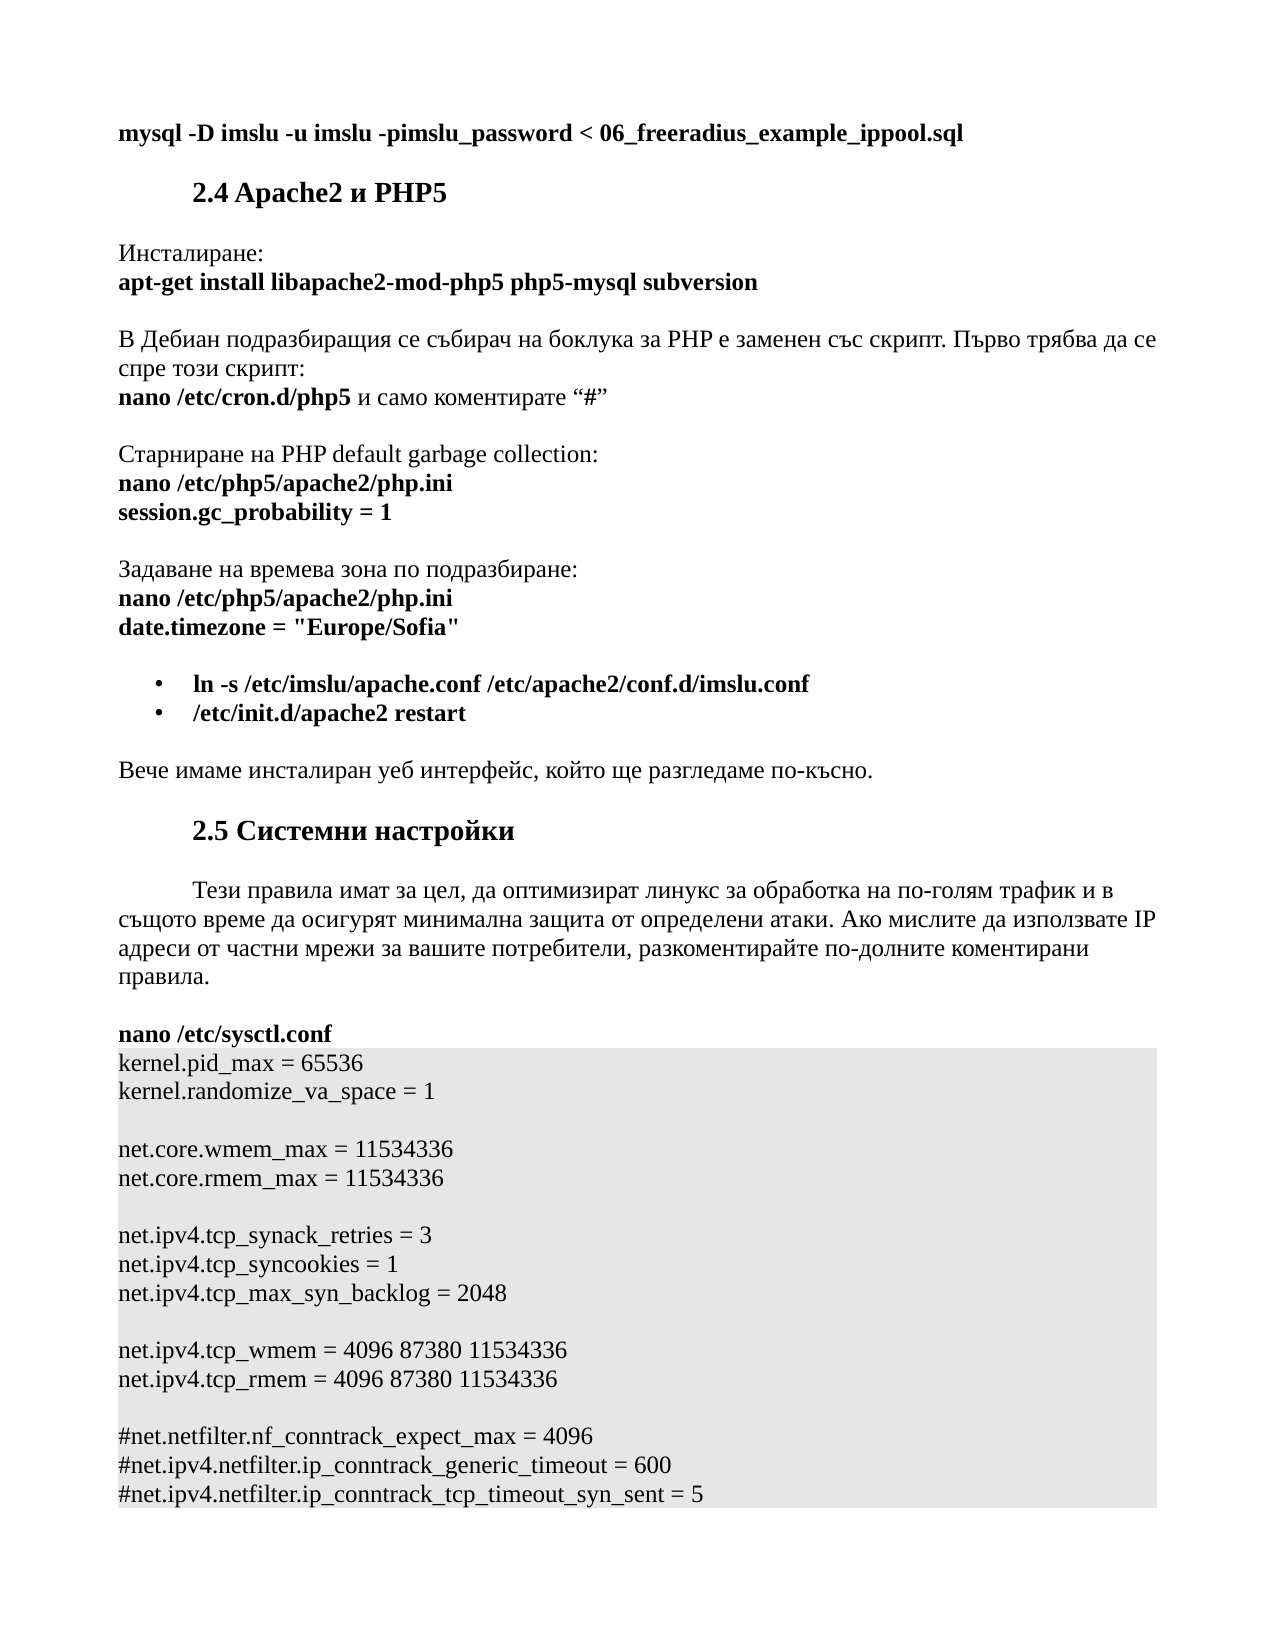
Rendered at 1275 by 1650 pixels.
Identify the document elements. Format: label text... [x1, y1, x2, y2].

text mysql -D imslu -u imslu -pimslu_password < 06_freeradius_example_ippool.sql [118, 118, 1157, 147]
text Старниране на PHP default garbage collection: [118, 439, 1157, 468]
text session.gc_probability = 1 [118, 497, 1157, 525]
text net.ipv4.tcp_synack_retries = 3 [118, 1220, 1157, 1249]
text apt-get install libapache2-mod-php5 php5-mysql subversion [118, 267, 1157, 295]
text #net.ipv4.netfilter.ip_conntrack_tcp_timeout_syn_sent = 5 [118, 1479, 1157, 1508]
text net.ipv4.tcp_rmem = 4096 87380 11534336 [118, 1364, 1157, 1393]
text nano /etc/php5/apache2/php.ini [118, 583, 1157, 612]
text #net.netfilter.nf_conntrack_expect_max = 4096 [118, 1421, 1157, 1450]
text Тези правила имат за цел, да оптимизират линукс за обработка на по-голям трафик и в същото време да осигурят минимална защита от определени атаки. Ако мислите да използвате IP адреси от частни мрежи за вашите потребители, разкоментирайте по-долните коментирани правила. [118, 875, 1157, 990]
text nano /etc/php5/apache2/php.ini [118, 468, 1157, 497]
text net.ipv4.tcp_syncookies = 1 [118, 1249, 1157, 1278]
text kernel.pid_max = 65536 [118, 1048, 1157, 1076]
list ln -s /etc/imslu/apache.conf /etc/apache2/conf.d/imslu.conf [154, 669, 1157, 698]
text net.core.wmem_max = 11534336 [118, 1134, 1157, 1163]
text 2.5 Системни настройки [192, 813, 1157, 846]
text net.ipv4.tcp_wmem = 4096 87380 11534336 [118, 1335, 1157, 1364]
text date.timezone = "Europe/Sofia" [118, 612, 1157, 640]
text Задаване на времева зона по подразбиране: [118, 554, 1157, 583]
text В Дебиан подразбиращия се събирач на боклука за PHP е заменен със скрипт. Първо трябва да се спре този скрипт: [118, 324, 1157, 382]
text kernel.randomize_va_space = 1 [118, 1076, 1157, 1105]
text #net.ipv4.netfilter.ip_conntrack_generic_timeout = 600 [118, 1450, 1157, 1479]
list /etc/init.d/apache2 restart [154, 698, 1157, 727]
text nano /etc/cron.d/php5 и само коментирате “#” [118, 382, 1157, 410]
text nano /etc/sysctl.conf [118, 1019, 1157, 1048]
text net.ipv4.tcp_max_syn_backlog = 2048 [118, 1278, 1157, 1306]
text net.core.rmem_max = 11534336 [118, 1163, 1157, 1191]
text 2.4 Apache2 и PHP5 [118, 176, 1157, 209]
text Инсталиране: [118, 238, 1157, 267]
text Вече имаме инсталиран уеб интерфейс, който ще разгледаме по-късно. [118, 755, 1157, 784]
